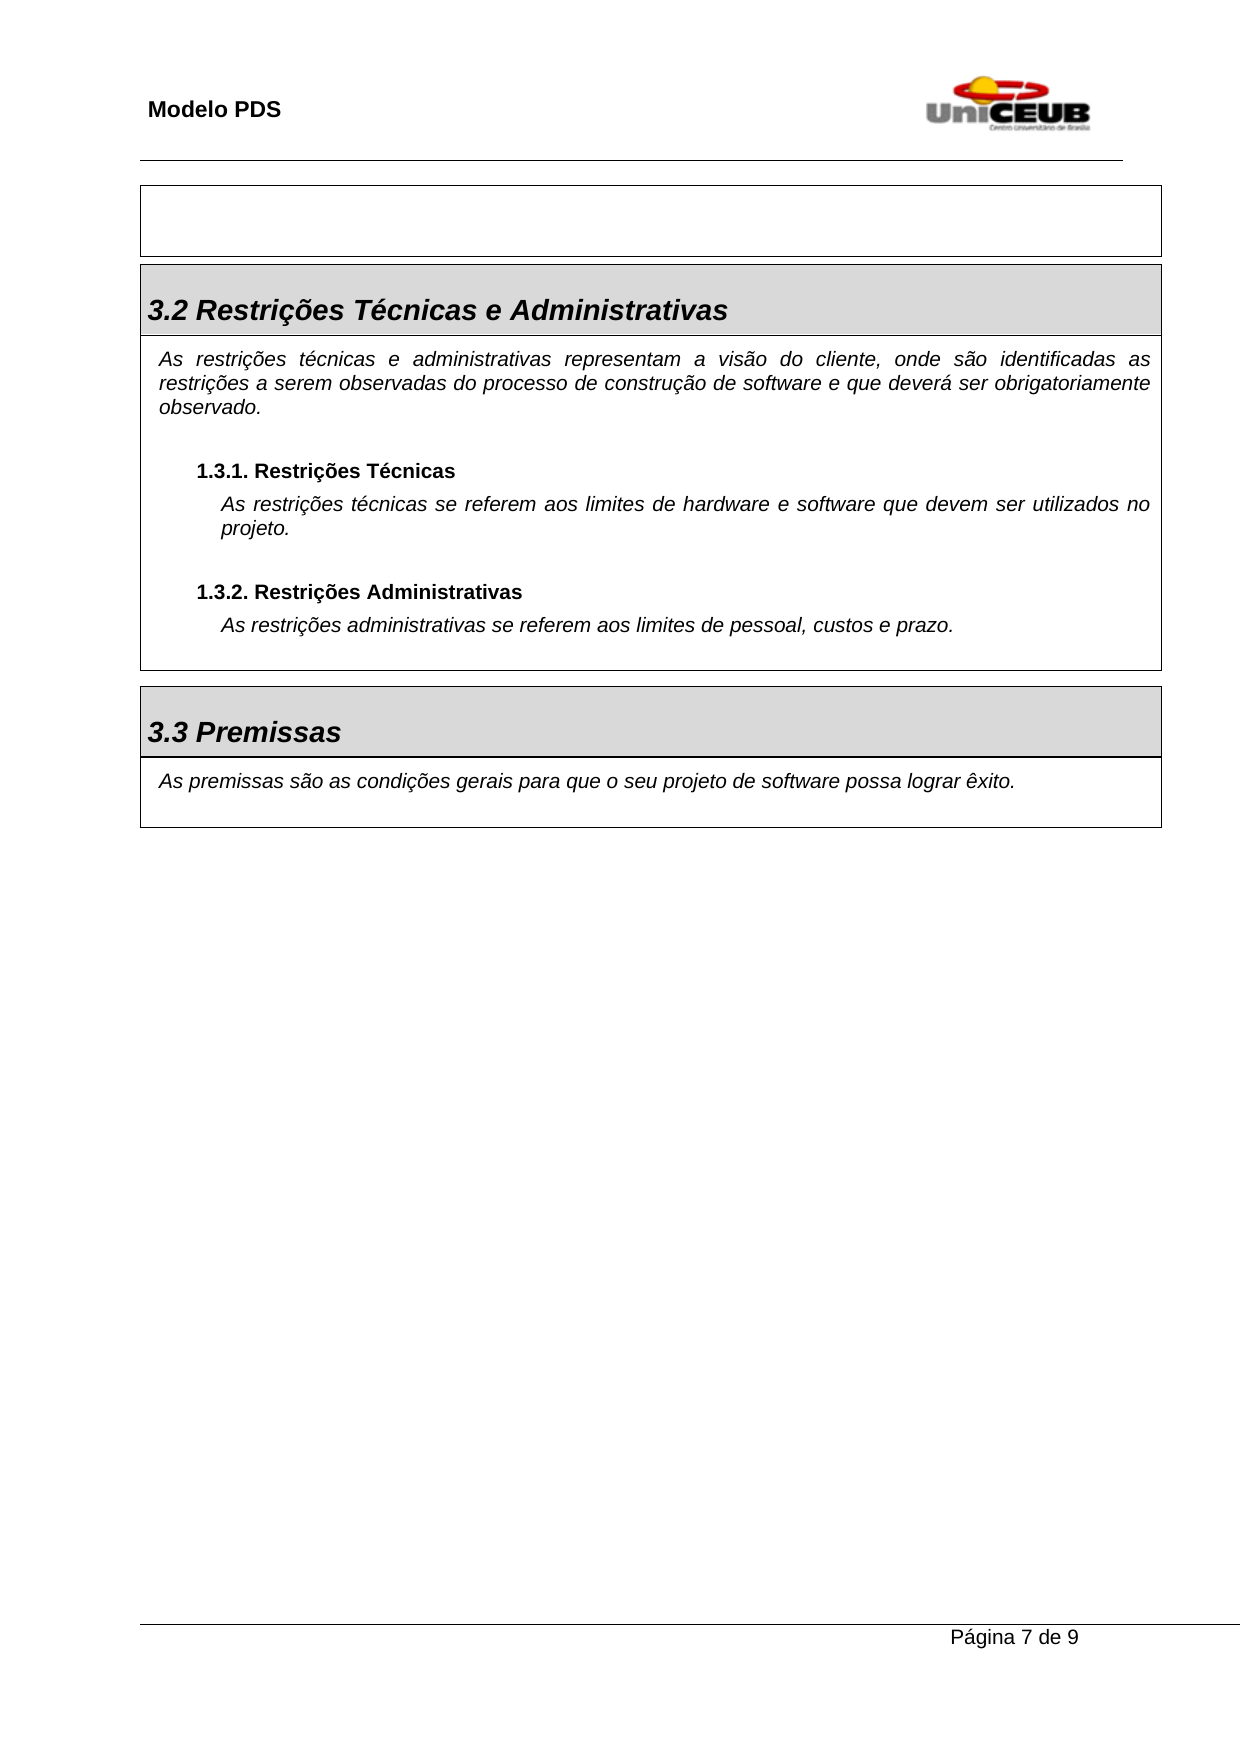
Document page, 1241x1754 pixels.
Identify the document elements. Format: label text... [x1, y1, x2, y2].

table_header 3.2 Restrições Técnicas e Administrativas [141, 265, 1161, 334]
table_cell As premissas são as condições gerais para que o seu projeto de software possa lograr êxito. [141, 758, 1161, 827]
picture [922, 68, 1099, 139]
table_cell As restrições técnicas e administrativas representam a visão do cliente, onde são identificadas as restrições a serem observadas do processo de construção de software e que deverá ser obrigatoriamente observado. 1.3.1. Restrições Técnicas As restrições técnicas se referem aos limites de hardware e software que devem ser utilizados no projeto. 1.3.2. Restrições Administrativas As restrições administrativas se referem aos limites de pessoal, custos e prazo. [141, 336, 1161, 670]
table_cell [141, 186, 1161, 256]
table_header 3.3 Premissas [141, 687, 1161, 756]
